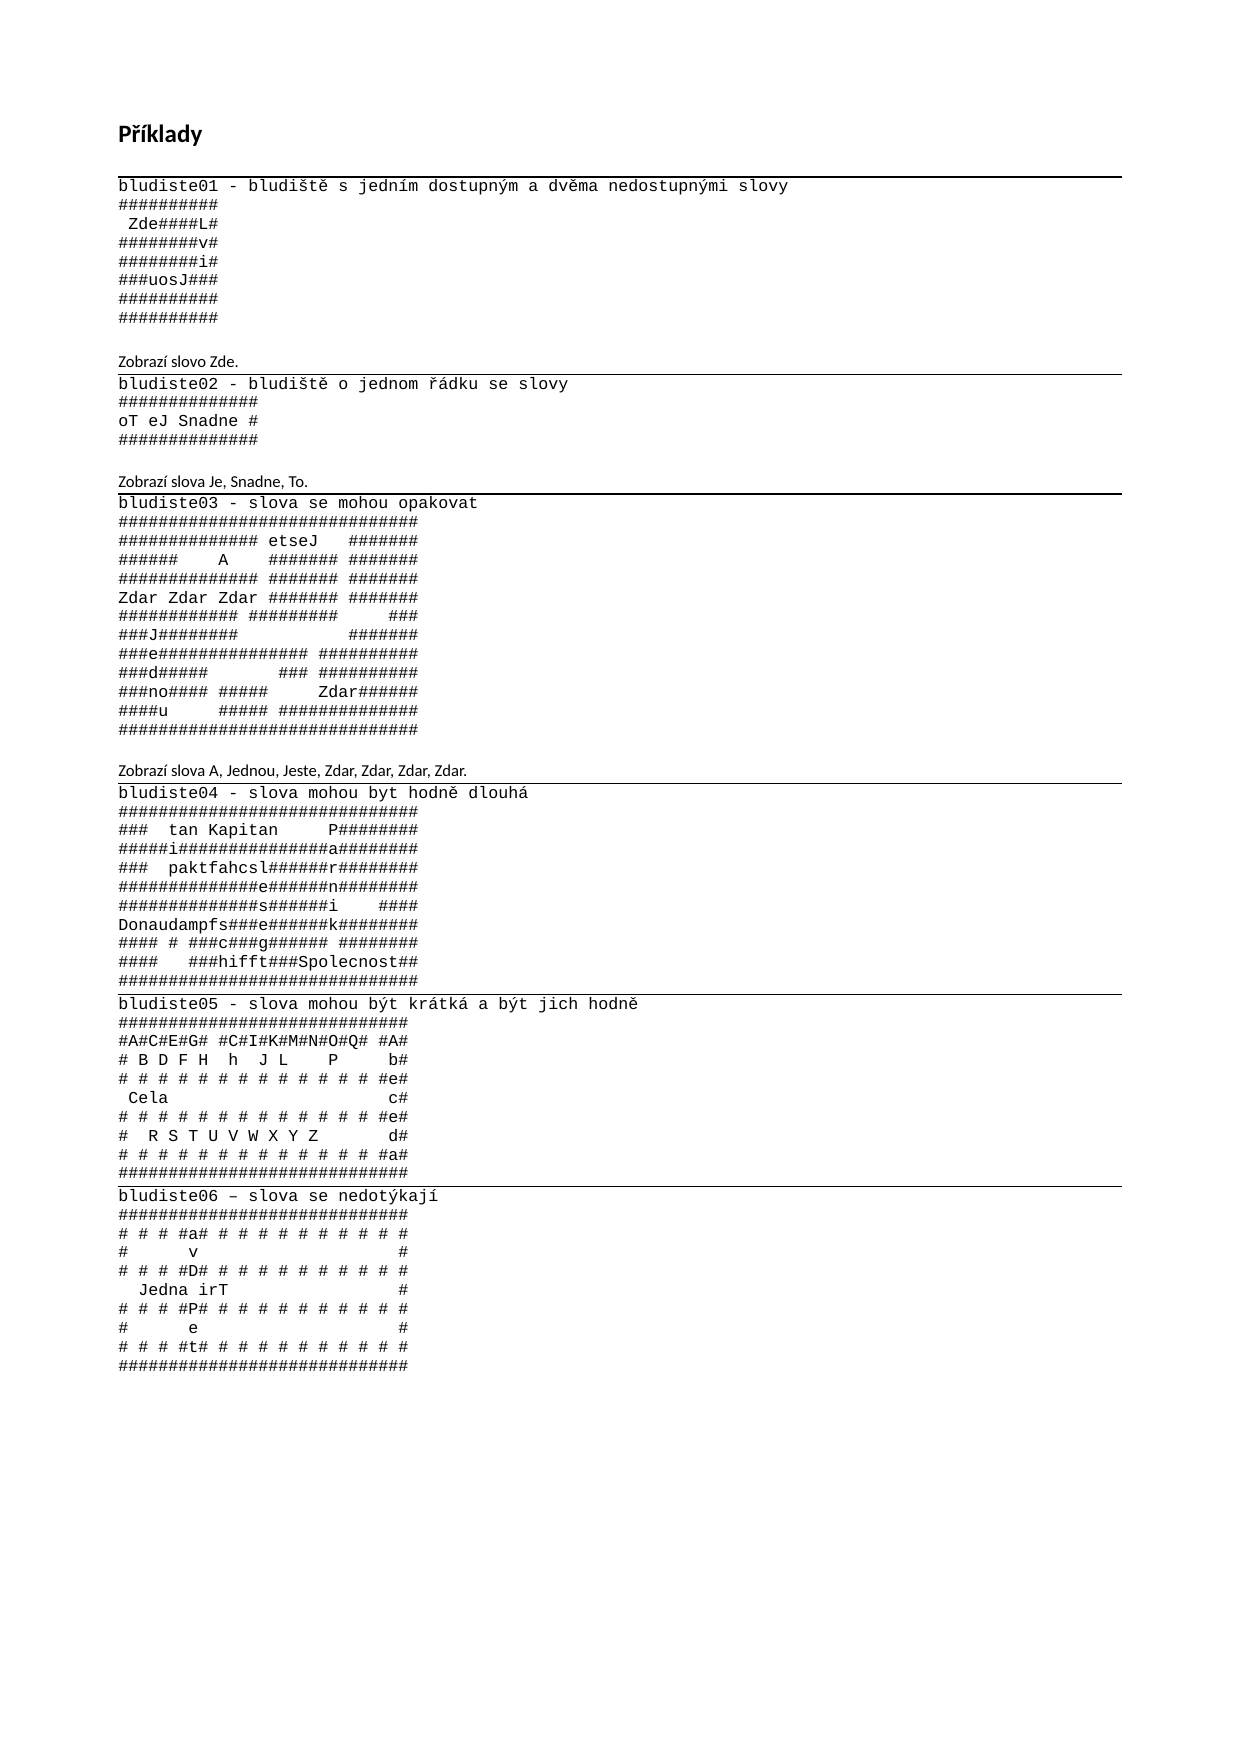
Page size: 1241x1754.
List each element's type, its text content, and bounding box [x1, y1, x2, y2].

text ### tan Kapitan P######## [118, 822, 1122, 841]
text ###d##### ### ########## [118, 664, 1122, 683]
text ############################## [118, 721, 1122, 740]
text Zdar Zdar Zdar ####### ####### [118, 589, 1122, 608]
text #### ###hifft###Spolecnost## [118, 954, 1122, 973]
text ############ ######### ### [118, 608, 1122, 627]
text ###no#### ##### Zdar###### [118, 683, 1122, 702]
text oT eJ Snadne # [118, 413, 1122, 432]
text #A#C#E#G# #C#I#K#M#N#O#Q# #A# [118, 1033, 1122, 1052]
text #### # ###c###g###### ######## [118, 935, 1122, 954]
text Zobrazí slova Je, Snadne, To. [118, 471, 1122, 493]
text # # # # # # # # # # # # # #e# [118, 1071, 1122, 1089]
text ############## ####### ####### [118, 570, 1122, 589]
text Zobrazí slovo Zde. [118, 351, 1122, 374]
text #####i###############a######## [118, 841, 1122, 860]
text ########## [118, 197, 1122, 215]
text Zde####L# [118, 215, 1122, 234]
text bludiste03 - slova se mohou opakovat [118, 495, 1122, 514]
text # R S T U V W X Y Z d# [118, 1127, 1122, 1146]
text ############################## [118, 973, 1122, 994]
text Cela c# [118, 1089, 1122, 1108]
text # B D F H h J L P b# [118, 1052, 1122, 1071]
text ############################# [118, 1014, 1122, 1033]
text ############## [118, 394, 1122, 413]
text ###J######## ####### [118, 627, 1122, 646]
text ########v# [118, 234, 1122, 253]
text ############################## [118, 803, 1122, 822]
text bludiste05 - slova mohou být krátká a být jich hodně [118, 995, 1122, 1014]
text ###e############### ########## [118, 646, 1122, 664]
text ###### A ####### ####### [118, 551, 1122, 570]
text ############## etseJ ####### [118, 533, 1122, 551]
text Donaudampfs###e######k######## [118, 916, 1122, 935]
text ####u ##### ############## [118, 702, 1122, 721]
text # # # # # # # # # # # # # #e# [118, 1108, 1122, 1127]
text Zobrazí slova A, Jednou, Jeste, Zdar, Zdar, Zdar, Zdar. [118, 760, 1122, 783]
text bludiste02 - bludiště o jednom řádku se slovy [118, 375, 1122, 394]
text bludiste06 – slova se nedotýkají ############################# # # # #a# # # # # # # # # # # # v # # # # #D# # # # # # # # # # # Jedna irT # # # # #P# # # # # # # # # # # # e # # # # #t# # # # # # # # # # # ############################# [118, 1187, 1122, 1376]
text ########## [118, 291, 1122, 310]
text ### paktfahcsl######r######## [118, 860, 1122, 878]
text bludiste01 - bludiště s jedním dostupným a dvěma nedostupnými slovy [118, 178, 1122, 197]
text ###uosJ### [118, 272, 1122, 291]
text Příklady [118, 118, 1122, 149]
text bludiste04 - slova mohou byt hodně dlouhá [118, 784, 1122, 803]
text ############## [118, 432, 1122, 451]
text ############################## [118, 514, 1122, 533]
text # # # # # # # # # # # # # #a# [118, 1146, 1122, 1165]
text ########## [118, 310, 1122, 328]
text ############################# [118, 1165, 1122, 1186]
text ##############e######n######## [118, 878, 1122, 897]
text ########i# [118, 253, 1122, 272]
text ##############s######i #### [118, 897, 1122, 916]
